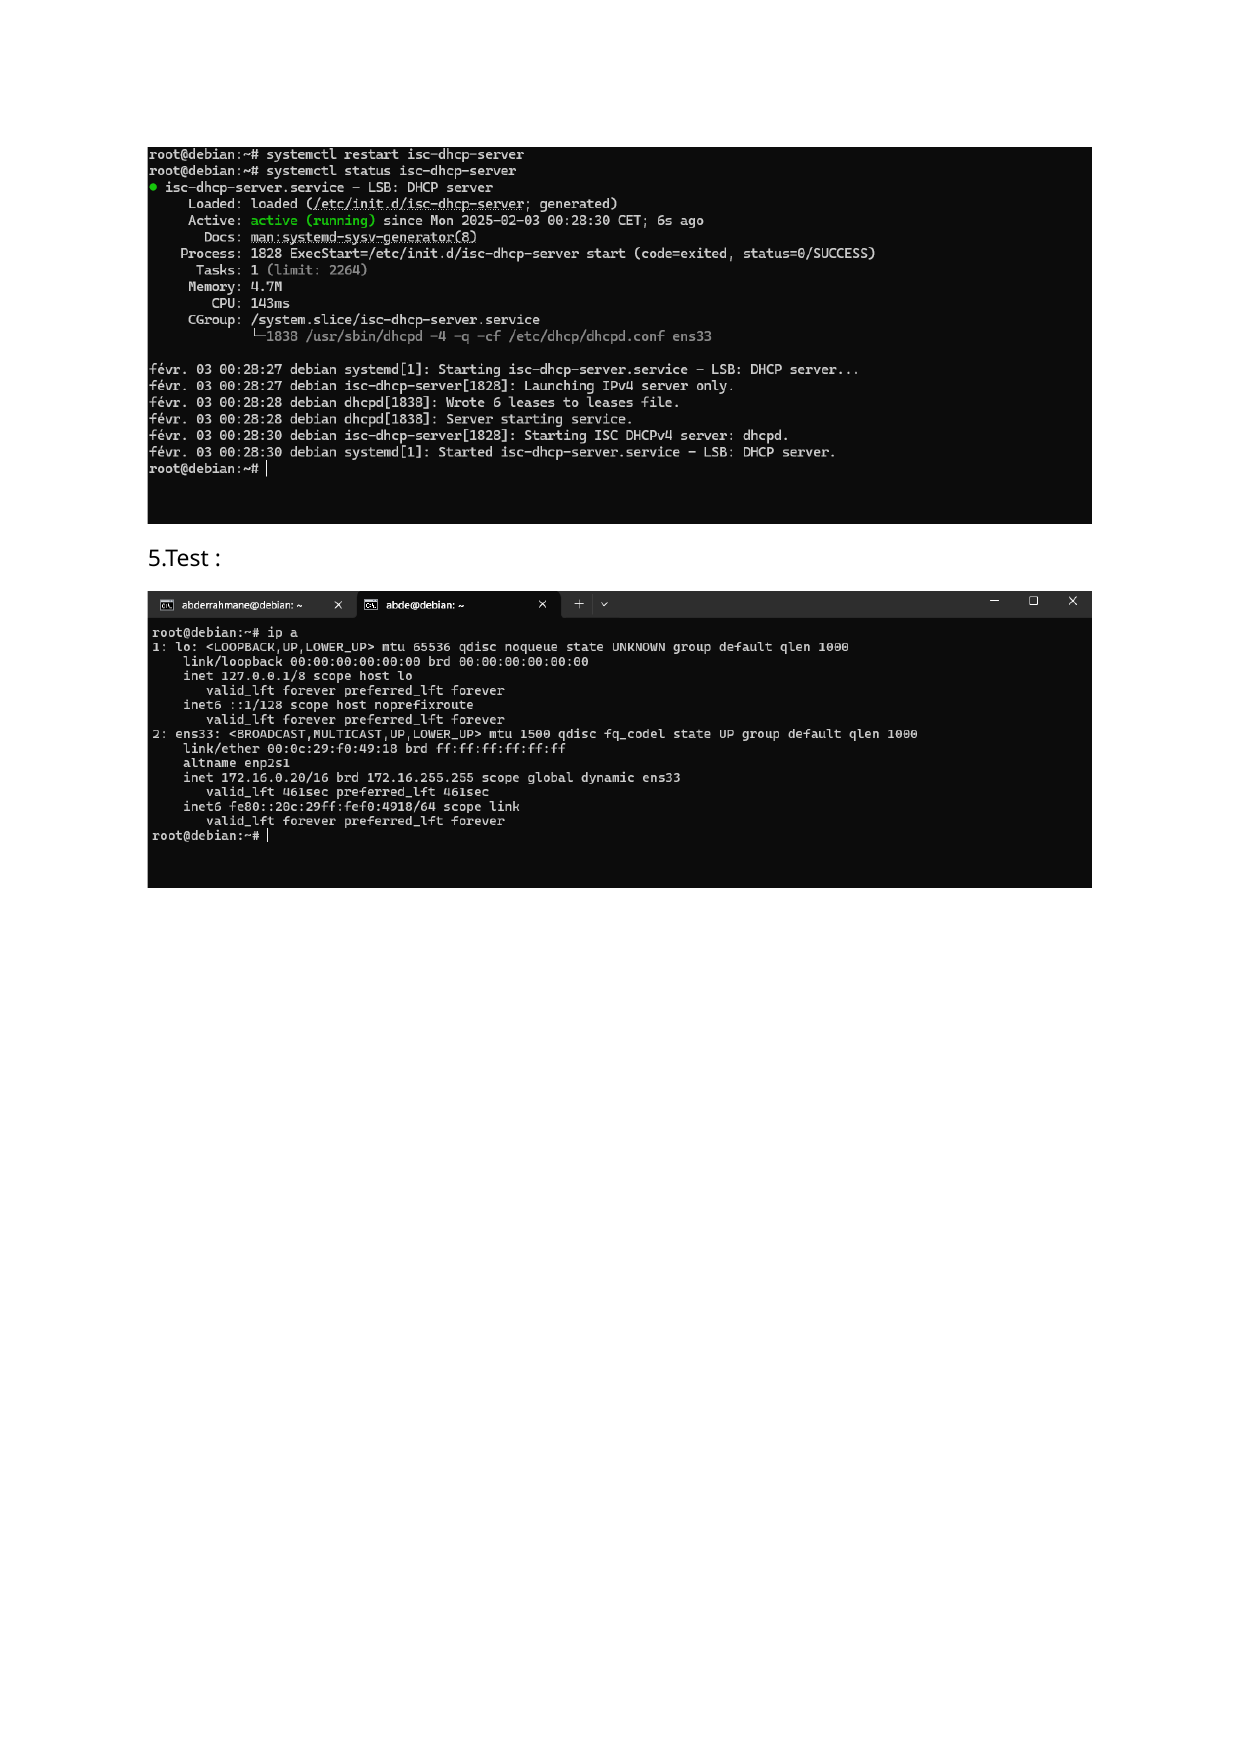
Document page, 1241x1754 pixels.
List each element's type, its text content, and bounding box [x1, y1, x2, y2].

text 5.Test : [148, 542, 1093, 573]
